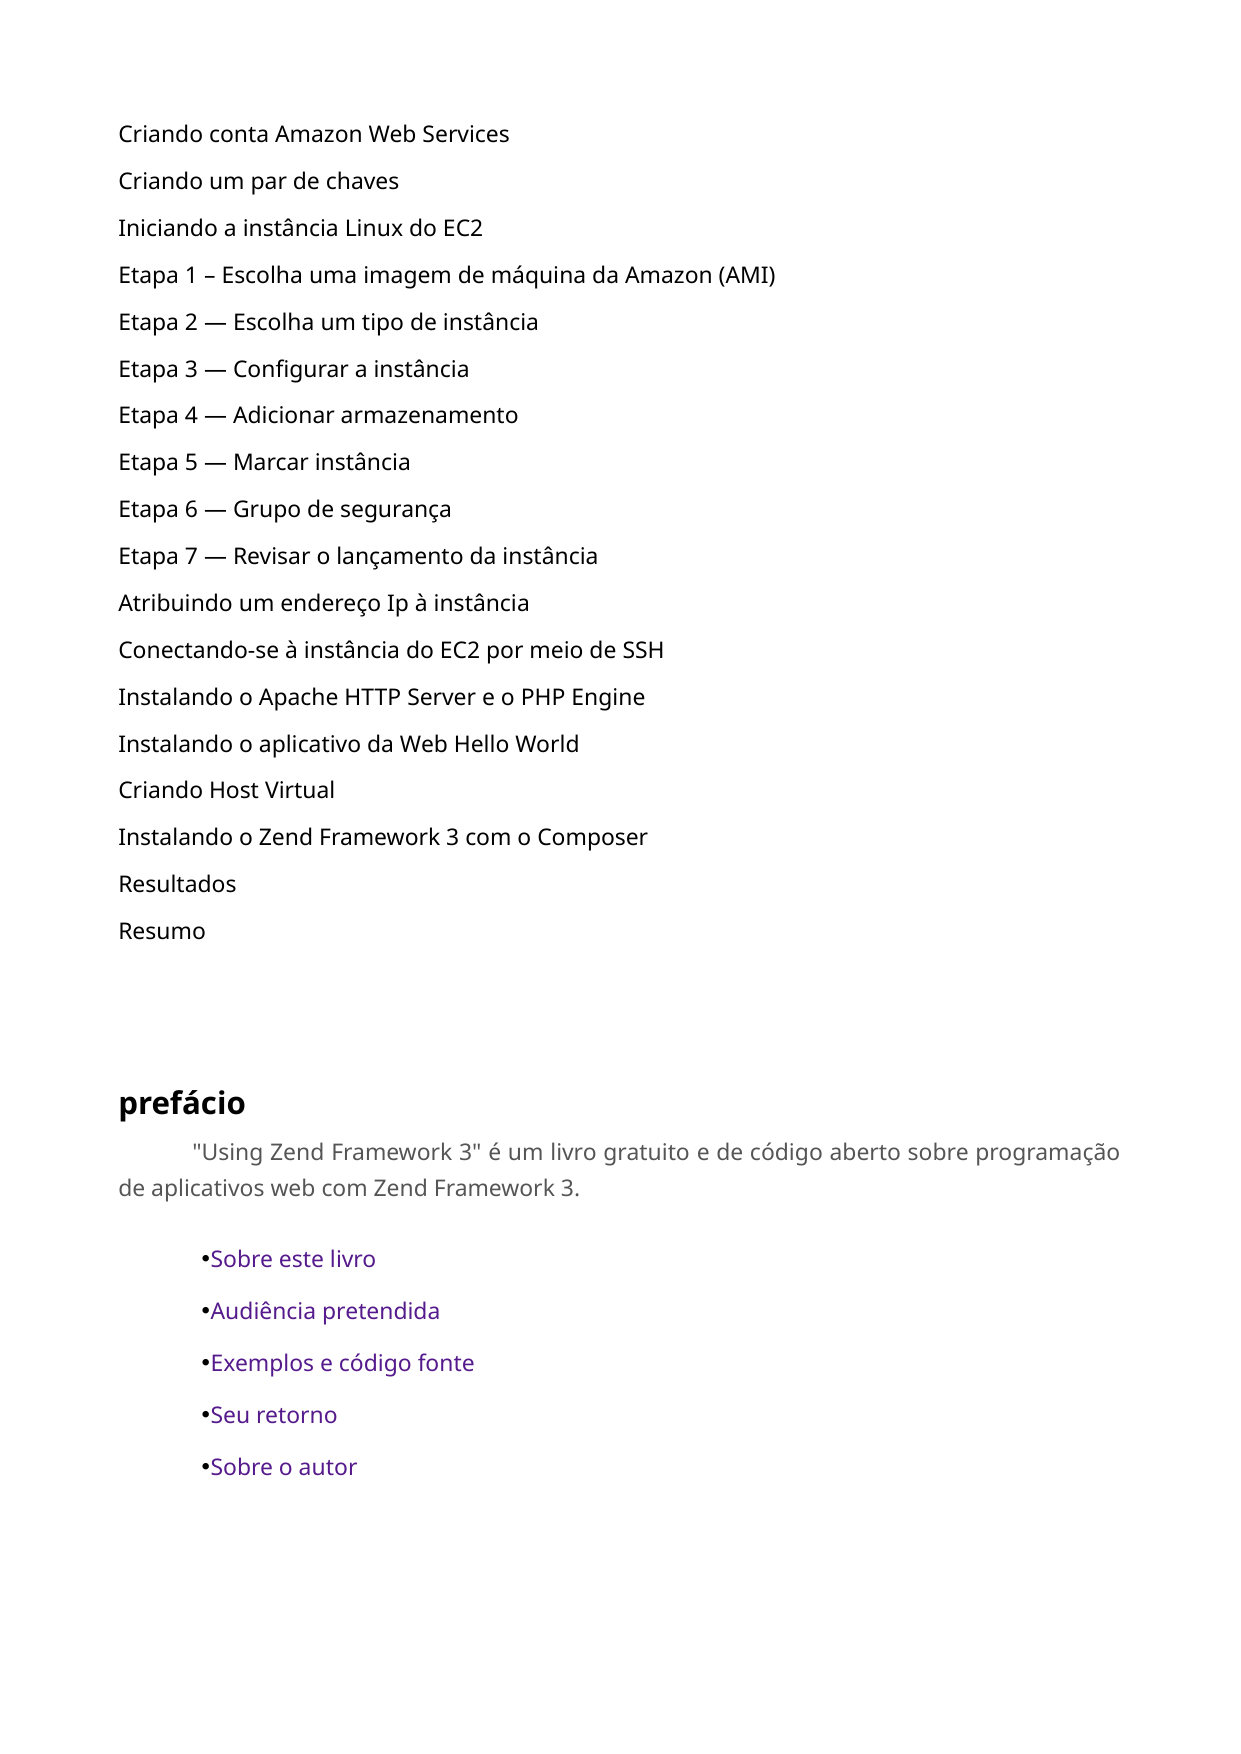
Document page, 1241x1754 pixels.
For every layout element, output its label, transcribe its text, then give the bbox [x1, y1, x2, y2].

text "Using Zend Framework 3" é um livro gratuito e de código aberto sobre programação de aplicativos web com Zend Framework 3. [118, 1136, 1122, 1203]
text Iniciando a instância Linux do EC2 [118, 212, 1122, 243]
list Sobre o autor [118, 1431, 1122, 1483]
list Seu retorno [118, 1378, 1122, 1431]
text Criando um par de chaves [118, 165, 1122, 196]
text Etapa 2 — Escolha um tipo de instância [118, 306, 1122, 337]
text Etapa 7 — Revisar o lançamento da instância [118, 540, 1122, 571]
list Sobre este livro [118, 1222, 1122, 1274]
list Exemplos e código fonte [118, 1326, 1122, 1378]
text Criando conta Amazon Web Services [118, 118, 1122, 149]
text Instalando o Zend Framework 3 com o Composer [118, 821, 1122, 852]
text Etapa 1 – Escolha uma imagem de máquina da Amazon (AMI) [118, 259, 1122, 290]
list Audiência pretendida [118, 1274, 1122, 1326]
text Etapa 4 — Adicionar armazenamento [118, 399, 1122, 431]
text Etapa 5 — Marcar instância [118, 446, 1122, 477]
text Resumo [118, 915, 1122, 946]
text Resultados [118, 868, 1122, 899]
subtitle prefácio [118, 1081, 1122, 1123]
text Instalando o aplicativo da Web Hello World [118, 727, 1122, 759]
text Conectando-se à instância do EC2 por meio de SSH [118, 634, 1122, 665]
text Atribuindo um endereço Ip à instância [118, 587, 1122, 618]
text Criando Host Virtual [118, 774, 1122, 806]
text Instalando o Apache HTTP Server e o PHP Engine [118, 681, 1122, 712]
text Etapa 3 — Configurar a instância [118, 352, 1122, 384]
text Etapa 6 — Grupo de segurança [118, 493, 1122, 524]
